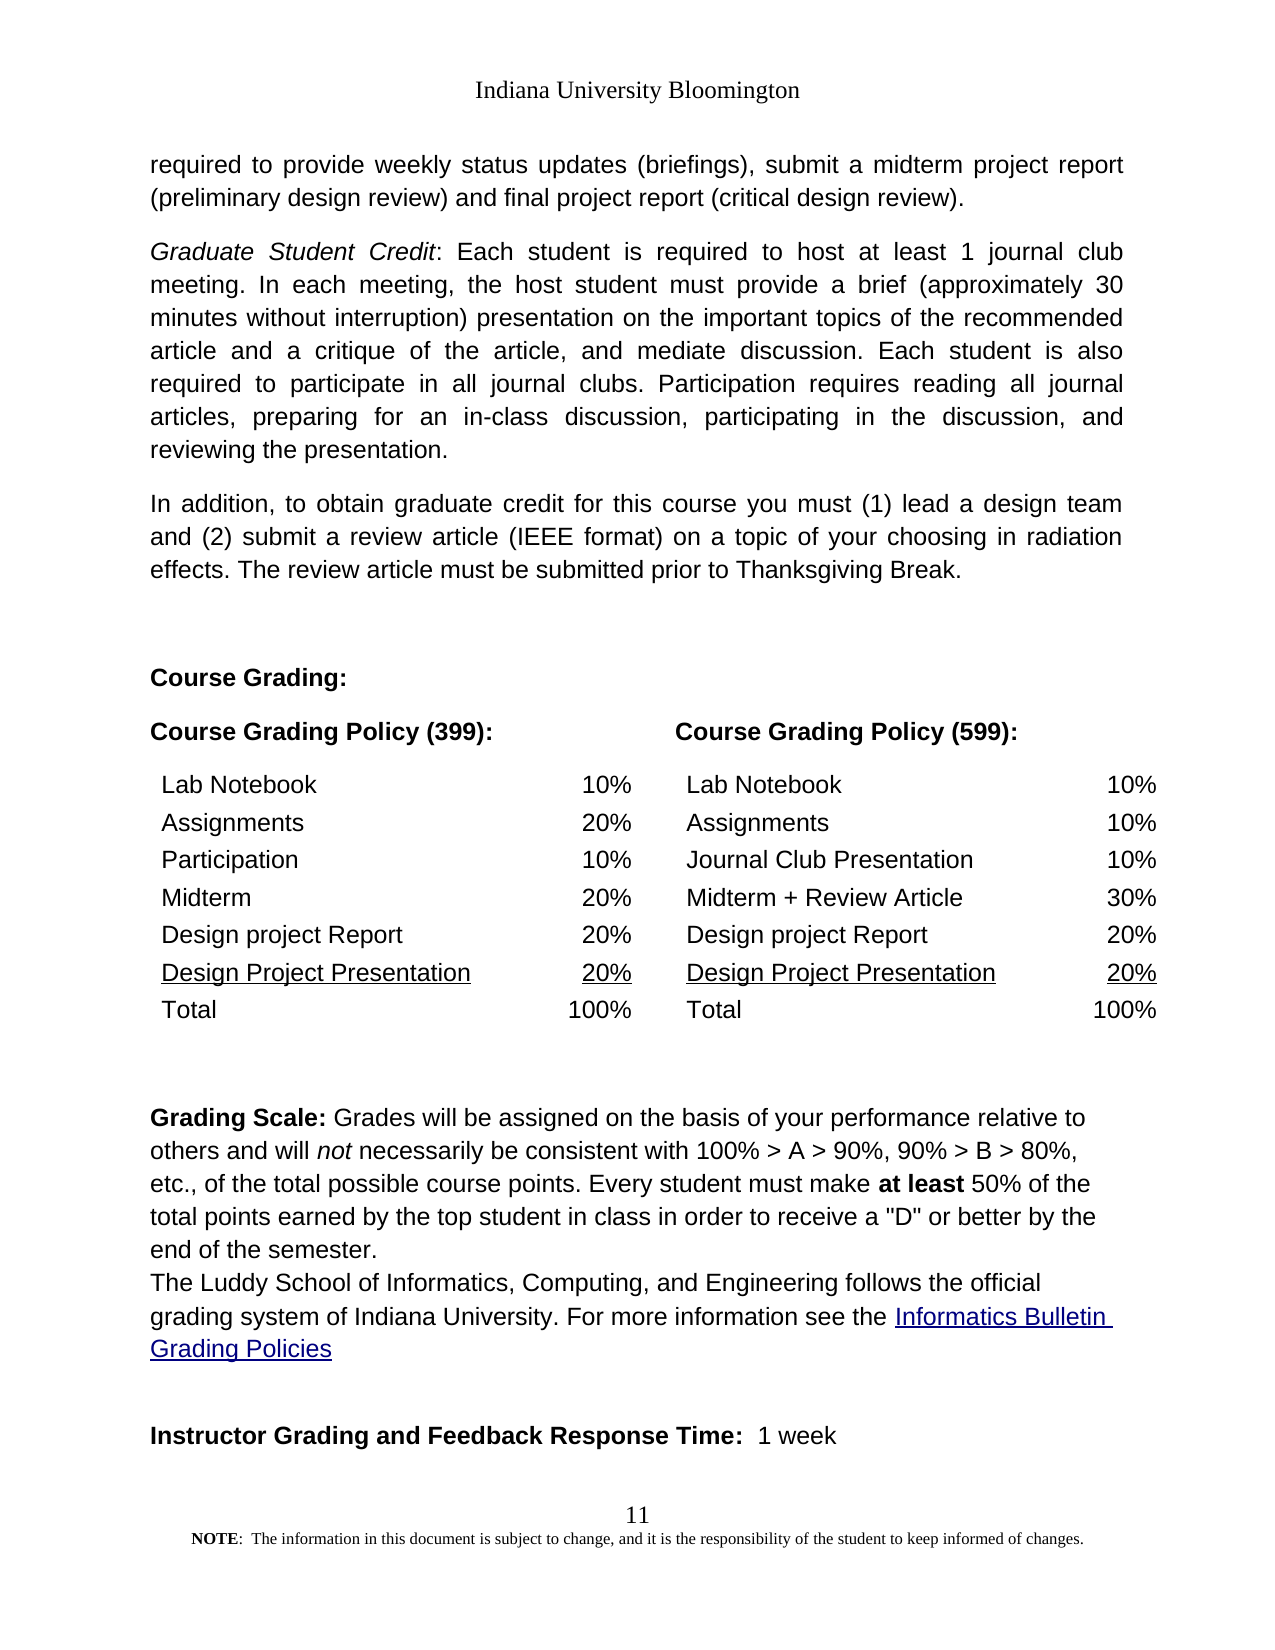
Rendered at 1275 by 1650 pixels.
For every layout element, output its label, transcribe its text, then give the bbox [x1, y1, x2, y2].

text Course Grading Policy (599): [675, 716, 1125, 745]
table_header Lab Notebook [675, 770, 1020, 808]
table_header 10% [495, 770, 638, 808]
table_cell 10% [495, 845, 638, 883]
text The Luddy School of Informatics, Computing, and Engineering follows the official grading system of Indiana University. For more information see the Informatics Bulletin Grading Policies [150, 1268, 1125, 1363]
table_cell 10% [1020, 845, 1168, 883]
table_cell [495, 1033, 638, 1070]
text Course Grading: [150, 663, 1125, 691]
table_header 10% [1020, 770, 1168, 808]
table_header Lab Notebook [150, 770, 495, 808]
table_cell 20% [495, 883, 638, 920]
table_cell Total [150, 995, 495, 1033]
table_cell Journal Club Presentation [675, 845, 1020, 883]
text In addition, to obtain graduate credit for this course you must (1) lead a design team and (2) submit a review article (IEEE format) on a topic of your choosing in radiation effects. The review article must be submitted prior to Thanksgiving Break. [150, 489, 1125, 584]
table_cell 20% [495, 920, 638, 958]
table_cell Design Project Presentation [675, 958, 1020, 995]
table_cell Assignments [150, 808, 495, 845]
text Instructor Grading and Feedback Response Time: 1 week [150, 1421, 1125, 1450]
table_cell Design project Report [675, 920, 1020, 958]
table_cell Design project Report [150, 920, 495, 958]
table_cell 10% [1020, 808, 1168, 845]
table_cell Midterm + Review Article [675, 883, 1020, 920]
table_cell Participation [150, 845, 495, 883]
table_cell 100% [1020, 995, 1168, 1033]
text Graduate Student Credit: Each student is required to host at least 1 journal club meeting. In each meeting, the host student must provide a brief (approximately 30 minutes without interruption) presentation on the important topics of the recommended article and a critique of the article, and mediate discussion. Each student is also required to participate in all journal clubs. Participation requires reading all journal articles, preparing for an in-class discussion, participating in the discussion, and reviewing the presentation. [150, 237, 1125, 464]
text required to provide weekly status updates (briefings), submit a midterm project report (preliminary design review) and final project report (critical design review). [150, 150, 1125, 212]
table_cell 100% [495, 995, 638, 1033]
table_cell 20% [495, 808, 638, 845]
text Course Grading Policy (399): [150, 716, 600, 745]
table_cell Assignments [675, 808, 1020, 845]
table_cell 20% [1020, 958, 1168, 995]
table_cell Total [675, 995, 1020, 1033]
table_cell 30% [1020, 883, 1168, 920]
table_cell Midterm [150, 883, 495, 920]
text Grading Scale: Grades will be assigned on the basis of your performance relative to others and will not necessarily be consistent with 100% > A > 90%, 90% > B > 80%, etc., of the total possible course points. Every student must make at least 50% of the total points earned by the top student in class in order to receive a "D" or better by the end of the semester. [150, 1103, 1125, 1264]
table_cell [150, 1033, 495, 1070]
table_cell Design Project Presentation [150, 958, 495, 995]
table_cell 20% [495, 958, 638, 995]
table_cell 20% [1020, 920, 1168, 958]
